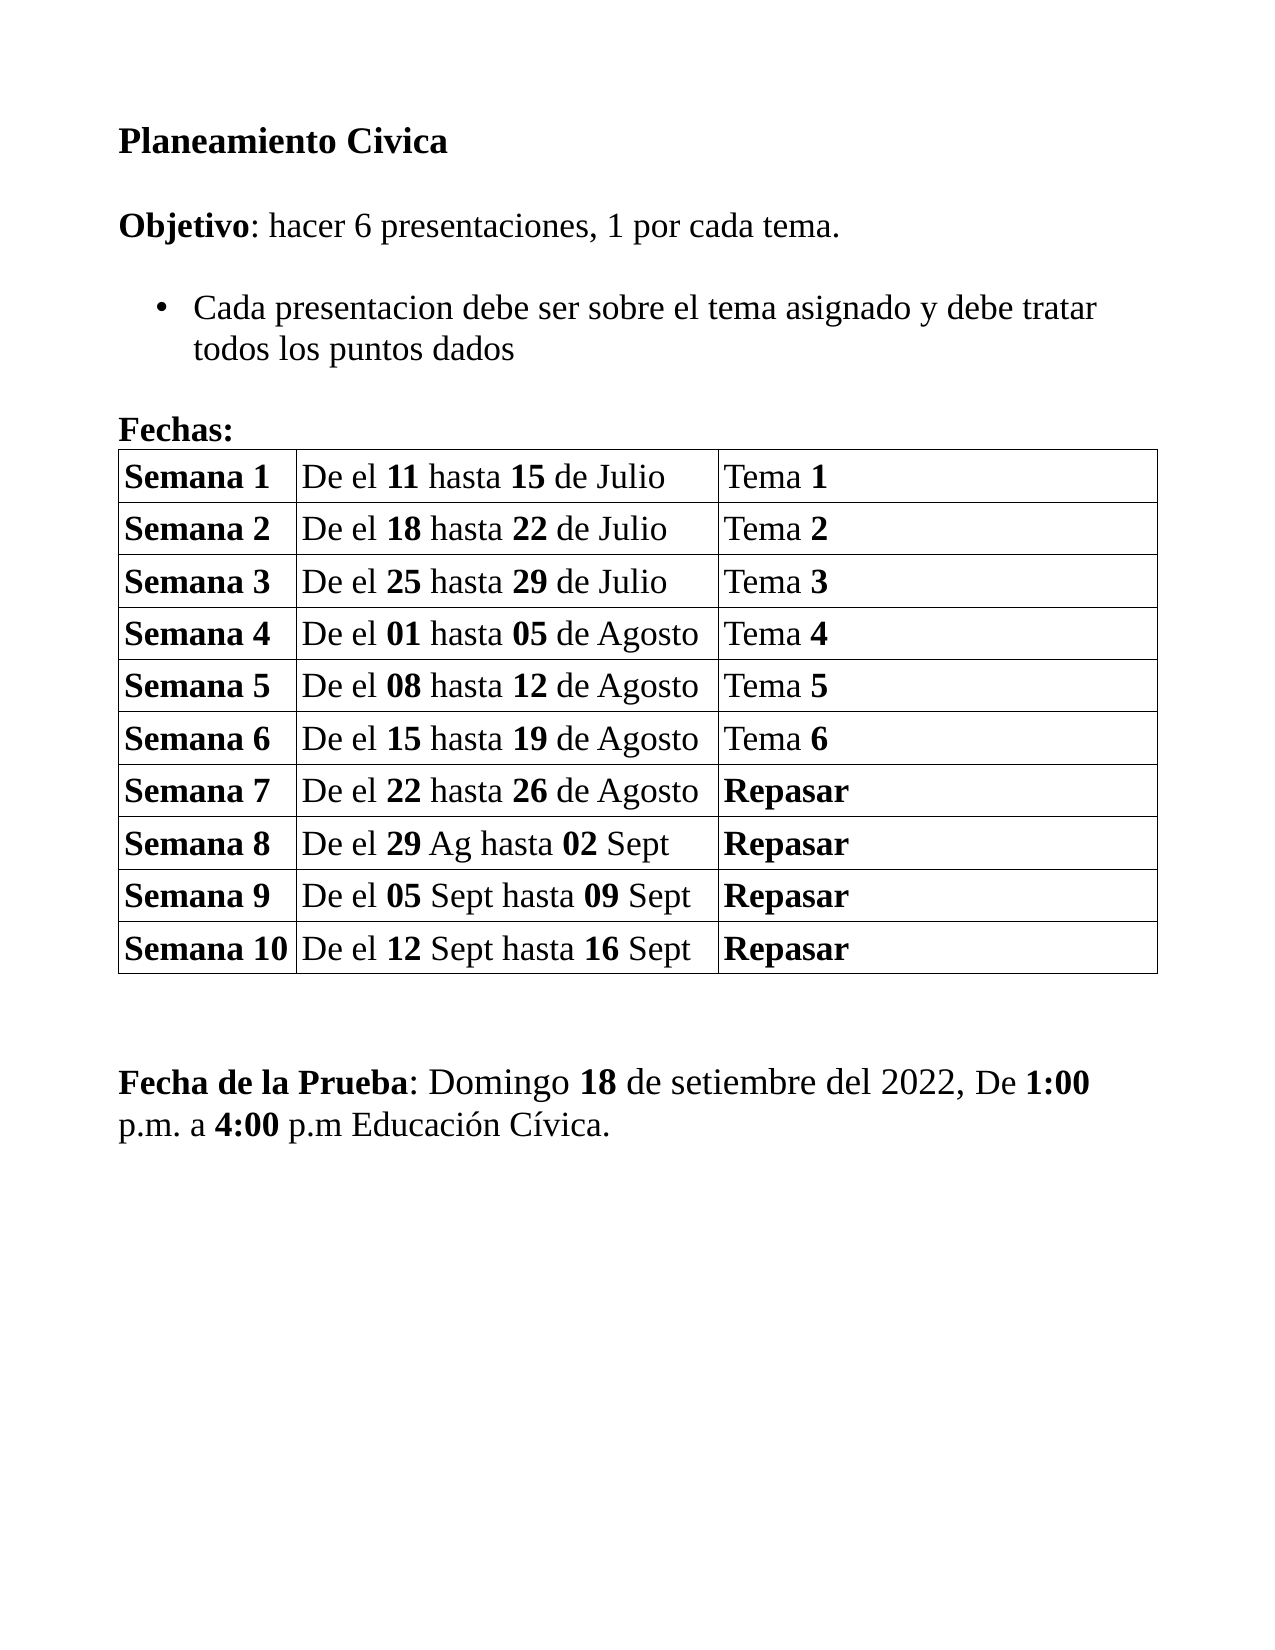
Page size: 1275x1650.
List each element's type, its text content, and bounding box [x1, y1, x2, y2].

table_cell Semana 5 [119, 660, 296, 711]
table_cell Repasar [719, 922, 1157, 973]
table_cell Repasar [719, 817, 1157, 868]
table_cell De el 25 hasta 29 de Julio [297, 555, 718, 607]
table_cell De el 12 Sept hasta 16 Sept [297, 922, 718, 973]
table_cell De el 29 Ag hasta 02 Sept [297, 817, 718, 868]
table_cell Tema 2 [719, 503, 1157, 554]
table_cell Semana 8 [119, 817, 296, 868]
text Fechas: [118, 408, 1157, 449]
table_cell Semana 6 [119, 712, 296, 764]
table_cell Tema 6 [719, 712, 1157, 764]
table_cell Tema 3 [719, 555, 1157, 607]
table_cell Repasar [719, 870, 1157, 921]
table_header Tema 1 [719, 450, 1157, 502]
table_cell Repasar [719, 765, 1157, 816]
list Cada presentacion debe ser sobre el tema asignado y debe tratar todos los puntos dados [156, 286, 1157, 368]
text Planeamiento Civica [118, 118, 1157, 161]
table_cell Tema 5 [719, 660, 1157, 711]
table_cell De el 01 hasta 05 de Agosto [297, 608, 718, 659]
table_cell Semana 4 [119, 608, 296, 659]
table_cell Semana 7 [119, 765, 296, 816]
table_cell Tema 4 [719, 608, 1157, 659]
table_cell De el 08 hasta 12 de Agosto [297, 660, 718, 711]
table_header De el 11 hasta 15 de Julio [297, 450, 718, 502]
table_cell Semana 10 [119, 922, 296, 973]
text Objetivo: hacer 6 presentaciones, 1 por cada tema. [118, 204, 1157, 245]
table_cell De el 22 hasta 26 de Agosto [297, 765, 718, 816]
table_cell Semana 3 [119, 555, 296, 607]
table_cell De el 15 hasta 19 de Agosto [297, 712, 718, 764]
table_cell De el 18 hasta 22 de Julio [297, 503, 718, 554]
table_cell De el 05 Sept hasta 09 Sept [297, 870, 718, 921]
table_cell Semana 2 [119, 503, 296, 554]
table_cell Semana 9 [119, 870, 296, 921]
text Fecha de la Prueba: Domingo 18 de setiembre del 2022, De 1:00 p.m. a 4:00 p.m Educación Cívica. [118, 1060, 1157, 1144]
table_header Semana 1 [119, 450, 296, 502]
